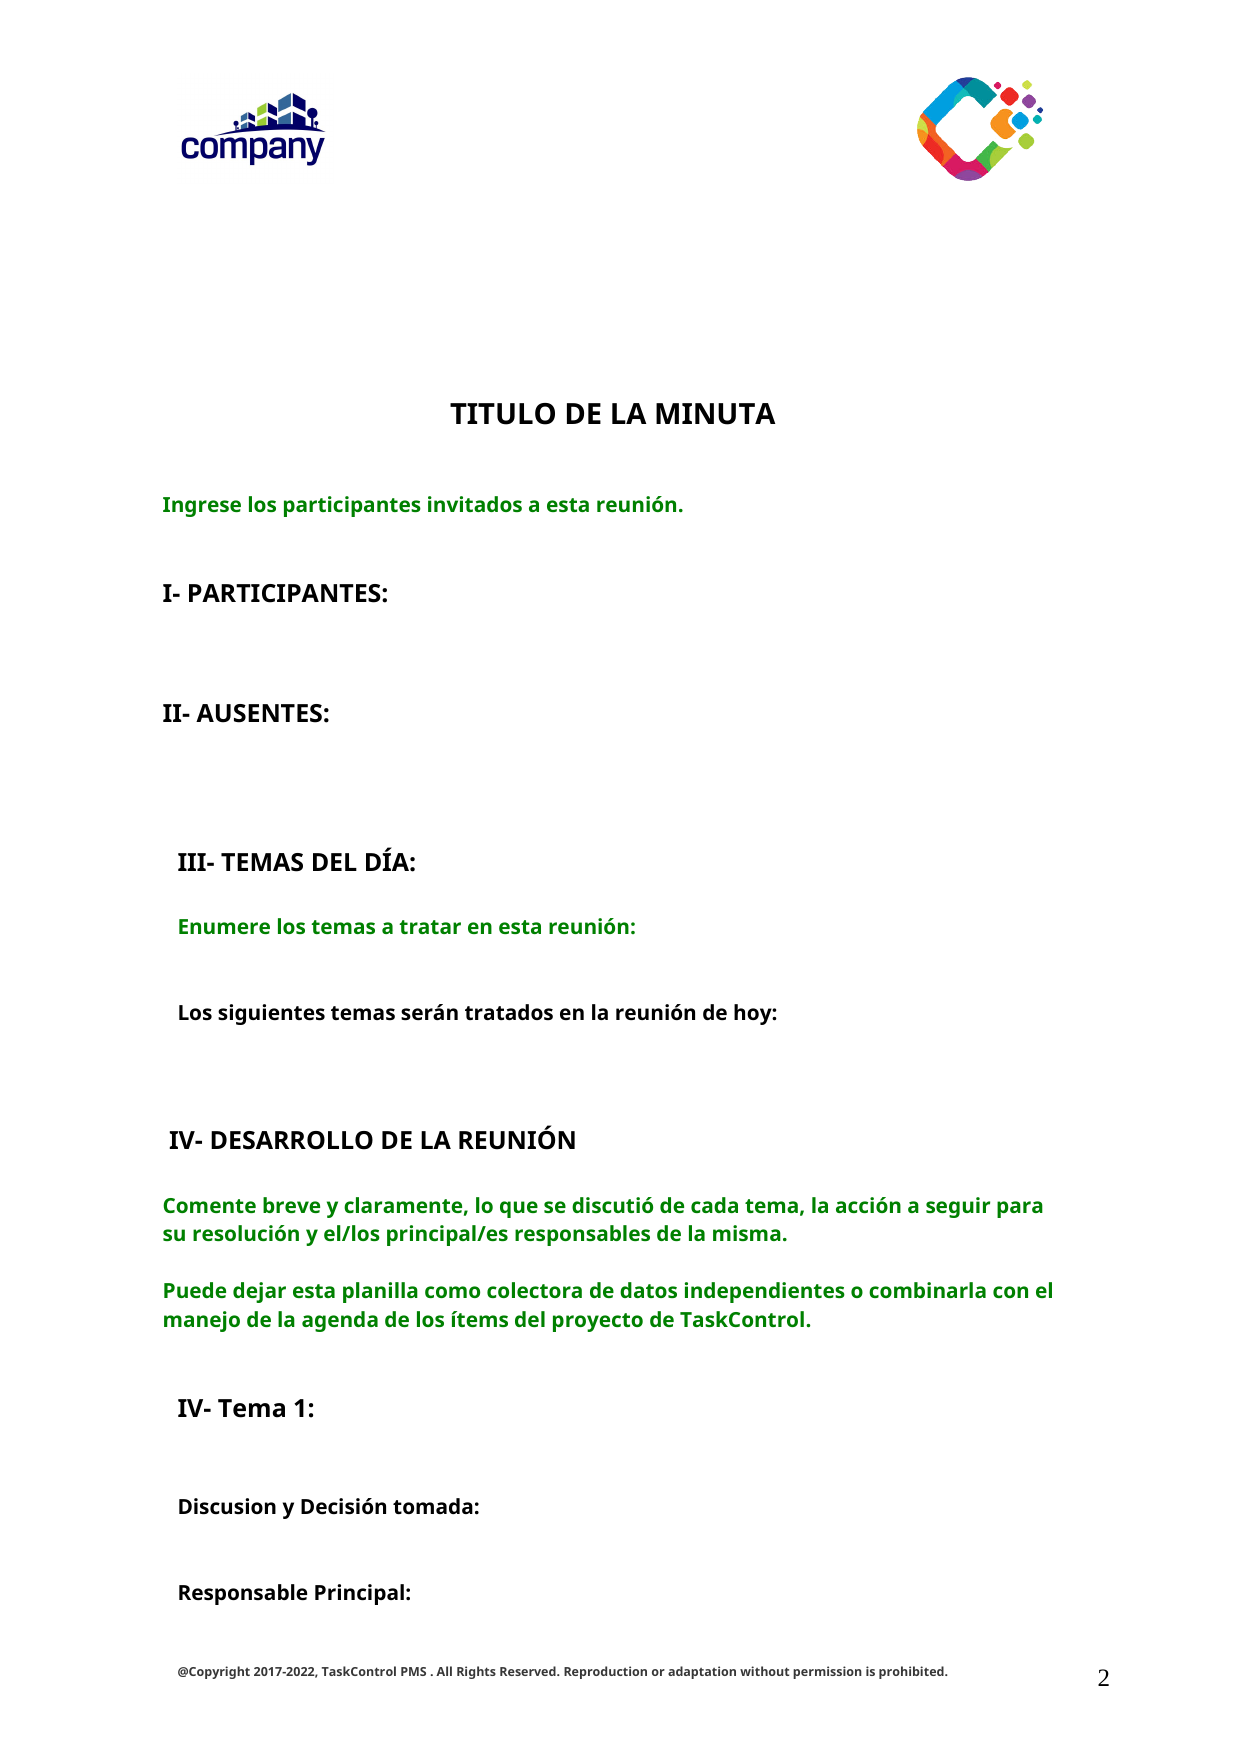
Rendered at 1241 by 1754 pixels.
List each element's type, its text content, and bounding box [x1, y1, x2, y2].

text Comente breve y claramente, lo que se discutió de cada tema, la acción a seguir para su resolución y el/los principal/es responsables de la misma. Puede dejar esta planilla como colectora de datos independientes o combinarla con el manejo de la agenda de los ítems del proyecto de TaskControl. [162, 1191, 1063, 1333]
text Los siguientes temas serán tratados en la reunión de hoy: [177, 998, 1063, 1026]
text TITULO DE LA MINUTA [162, 394, 1063, 433]
picture [177, 73, 334, 184]
text III- TEMAS DEL DÍA: [177, 844, 1063, 878]
text Enumere los temas a tratar en esta reunión: [177, 912, 1063, 941]
text IV- DESARROLLO DE LA REUNIÓN [162, 1123, 1063, 1157]
text II- AUSENTES: [162, 696, 1063, 730]
text IV- Tema 1: [177, 1390, 1063, 1424]
text Ingrese los participantes invitados a esta reunión. [162, 462, 1063, 519]
text Responsable Principal: [177, 1578, 1063, 1606]
text I- PARTICIPANTES: [162, 576, 1063, 609]
picture [914, 73, 1046, 184]
text Discusion y Decisión tomada: [177, 1492, 1063, 1521]
